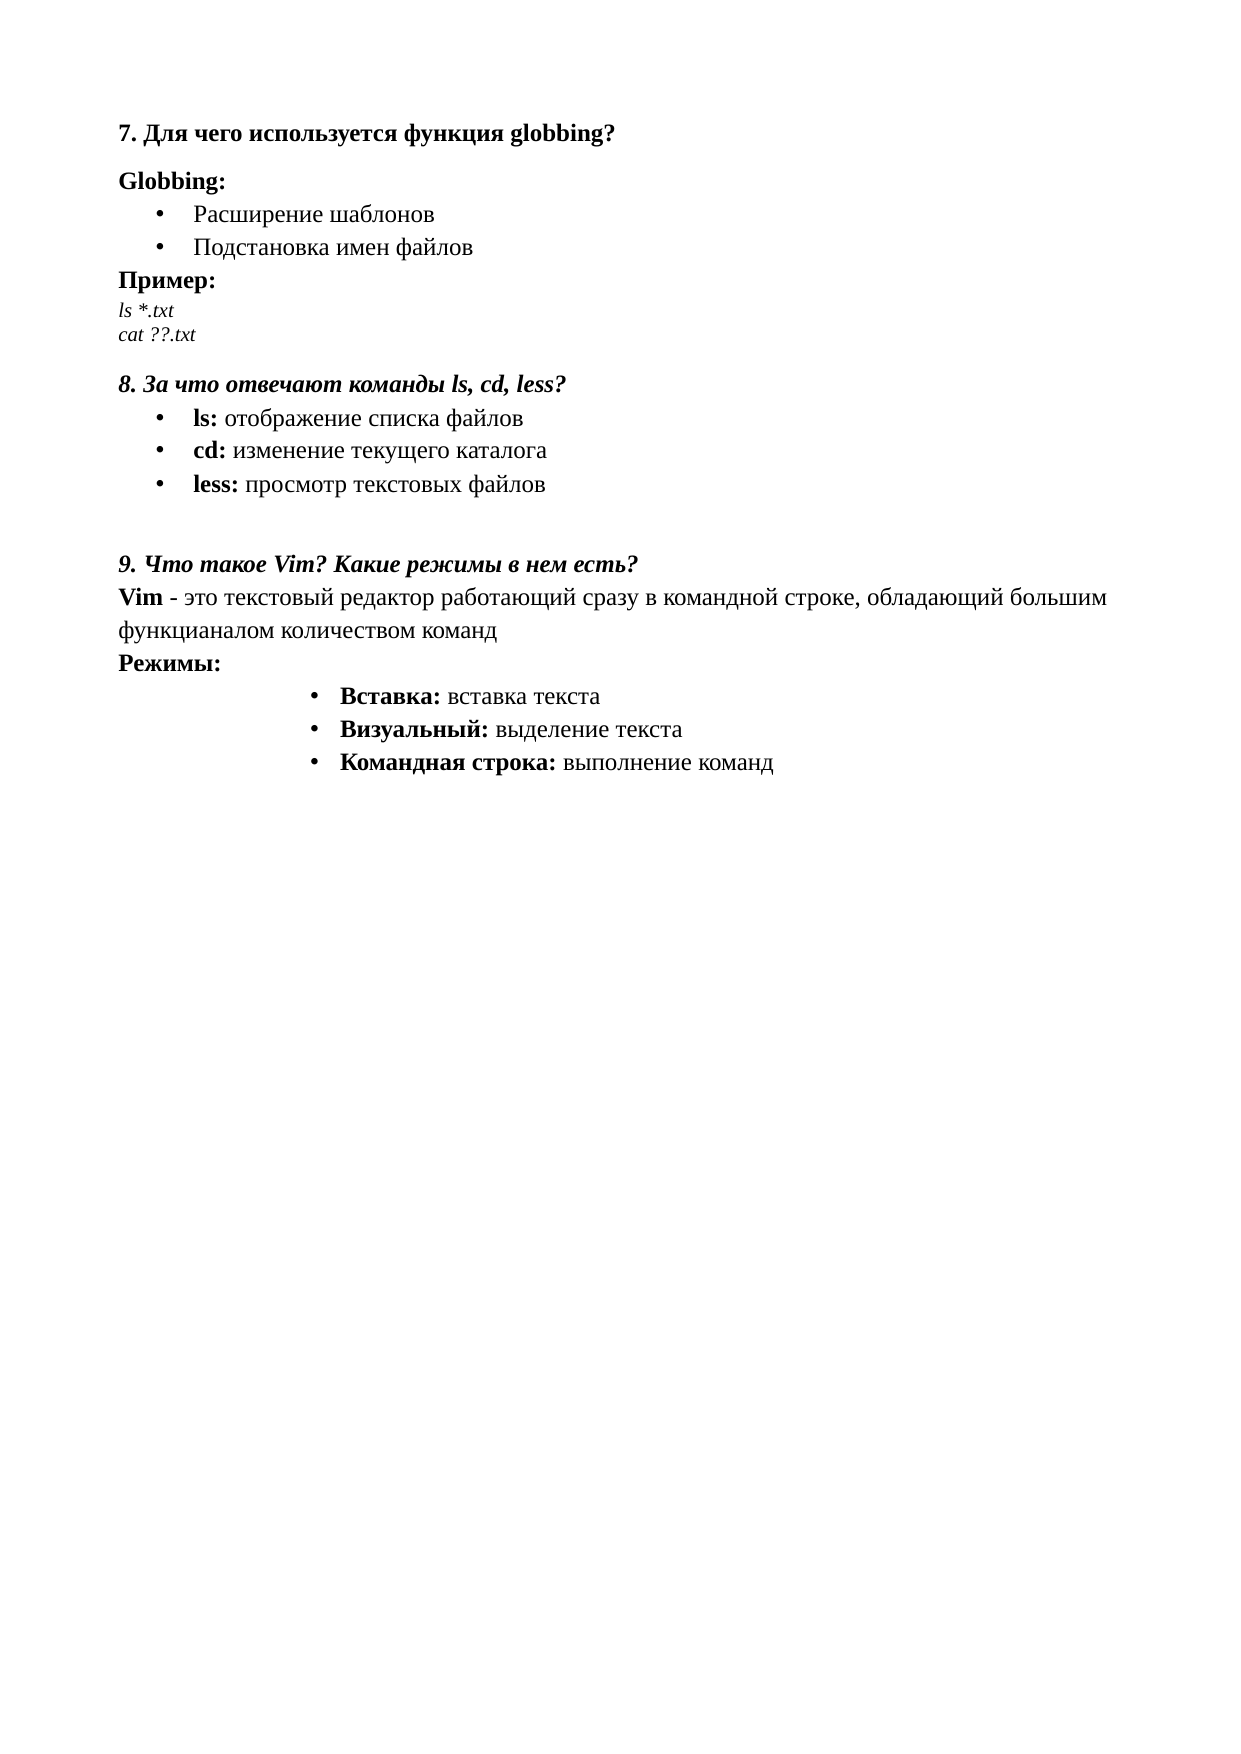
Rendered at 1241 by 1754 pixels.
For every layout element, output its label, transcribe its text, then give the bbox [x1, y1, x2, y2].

list Вставка: вставка текста [310, 681, 1122, 710]
text Vim - это текстовый редактор работающий сразу в командной строке, обладающий большим функцианалом количеством команд [118, 582, 1122, 644]
list Подстановка имен файлов [156, 232, 1122, 261]
list Командная строка: выполнение команд [310, 747, 1122, 776]
list ls: отображение списка файлов [156, 403, 1122, 431]
text Пример: [118, 265, 1122, 293]
list Визуальный: выделение текста [310, 714, 1122, 743]
list Расширение шаблонов [156, 199, 1122, 227]
text cat ??.txt [118, 322, 1122, 346]
list cd: изменение текущего каталога [156, 436, 1122, 464]
list less: просмотр текстовых файлов [156, 469, 1122, 497]
text 9. Что такое Vim? Какие режимы в нем есть? [118, 549, 1122, 578]
list Режимы: [118, 648, 1122, 677]
text Globbing: [118, 166, 1122, 194]
text ls *.txt [118, 298, 1122, 322]
text 8. За что отвечают команды ls, cd, less? [118, 369, 1122, 398]
text 7. Для чего используется функция globbing? [118, 118, 1122, 147]
